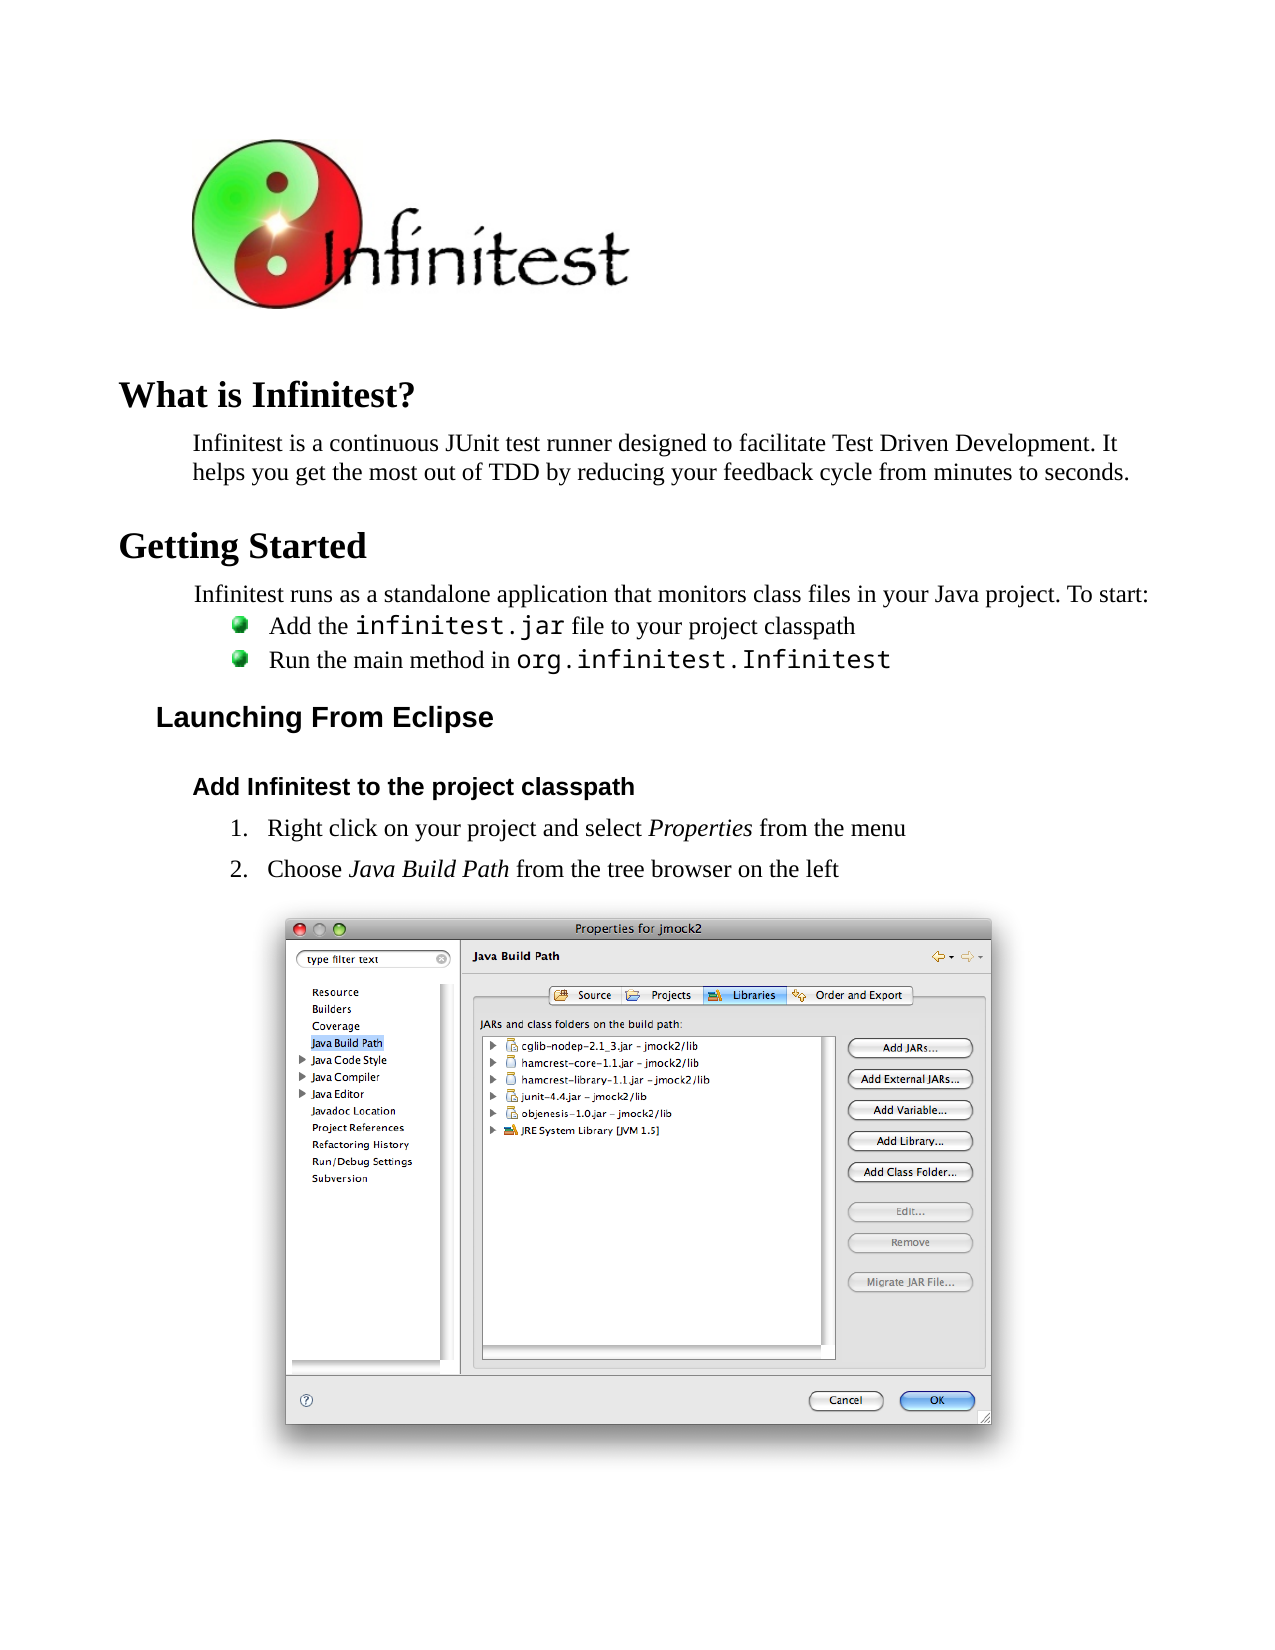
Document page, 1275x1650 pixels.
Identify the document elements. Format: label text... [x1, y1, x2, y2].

picture [248, 895, 1028, 1475]
subtitle What is Infinitest? [118, 372, 1157, 416]
list Run the main method in org.infinitest.Infinitest [231, 641, 1157, 676]
picture [232, 650, 248, 667]
subtitle Add Infinitest to the project classpath [192, 772, 1157, 800]
list Right click on your project and select Properties from the menu [229, 813, 1157, 841]
list Choose Java Build Path from the tree browser on the left [229, 854, 1157, 883]
text Infinitest is a continuous JUnit test runner designed to facilitate Test Driven Development. It helps you get the most out of TDD by reducing your feedback cycle from minutes to seconds. [192, 428, 1157, 486]
list Add the infinitest.jar file to your project classpath [231, 607, 1157, 641]
text Infinitest runs as a standalone application that monitors class files in your Java project. To start: [193, 579, 1157, 607]
subtitle Getting Started [118, 523, 1157, 566]
subtitle Launching From Eclipse [156, 701, 1157, 734]
picture [232, 616, 248, 633]
picture [191, 139, 649, 309]
